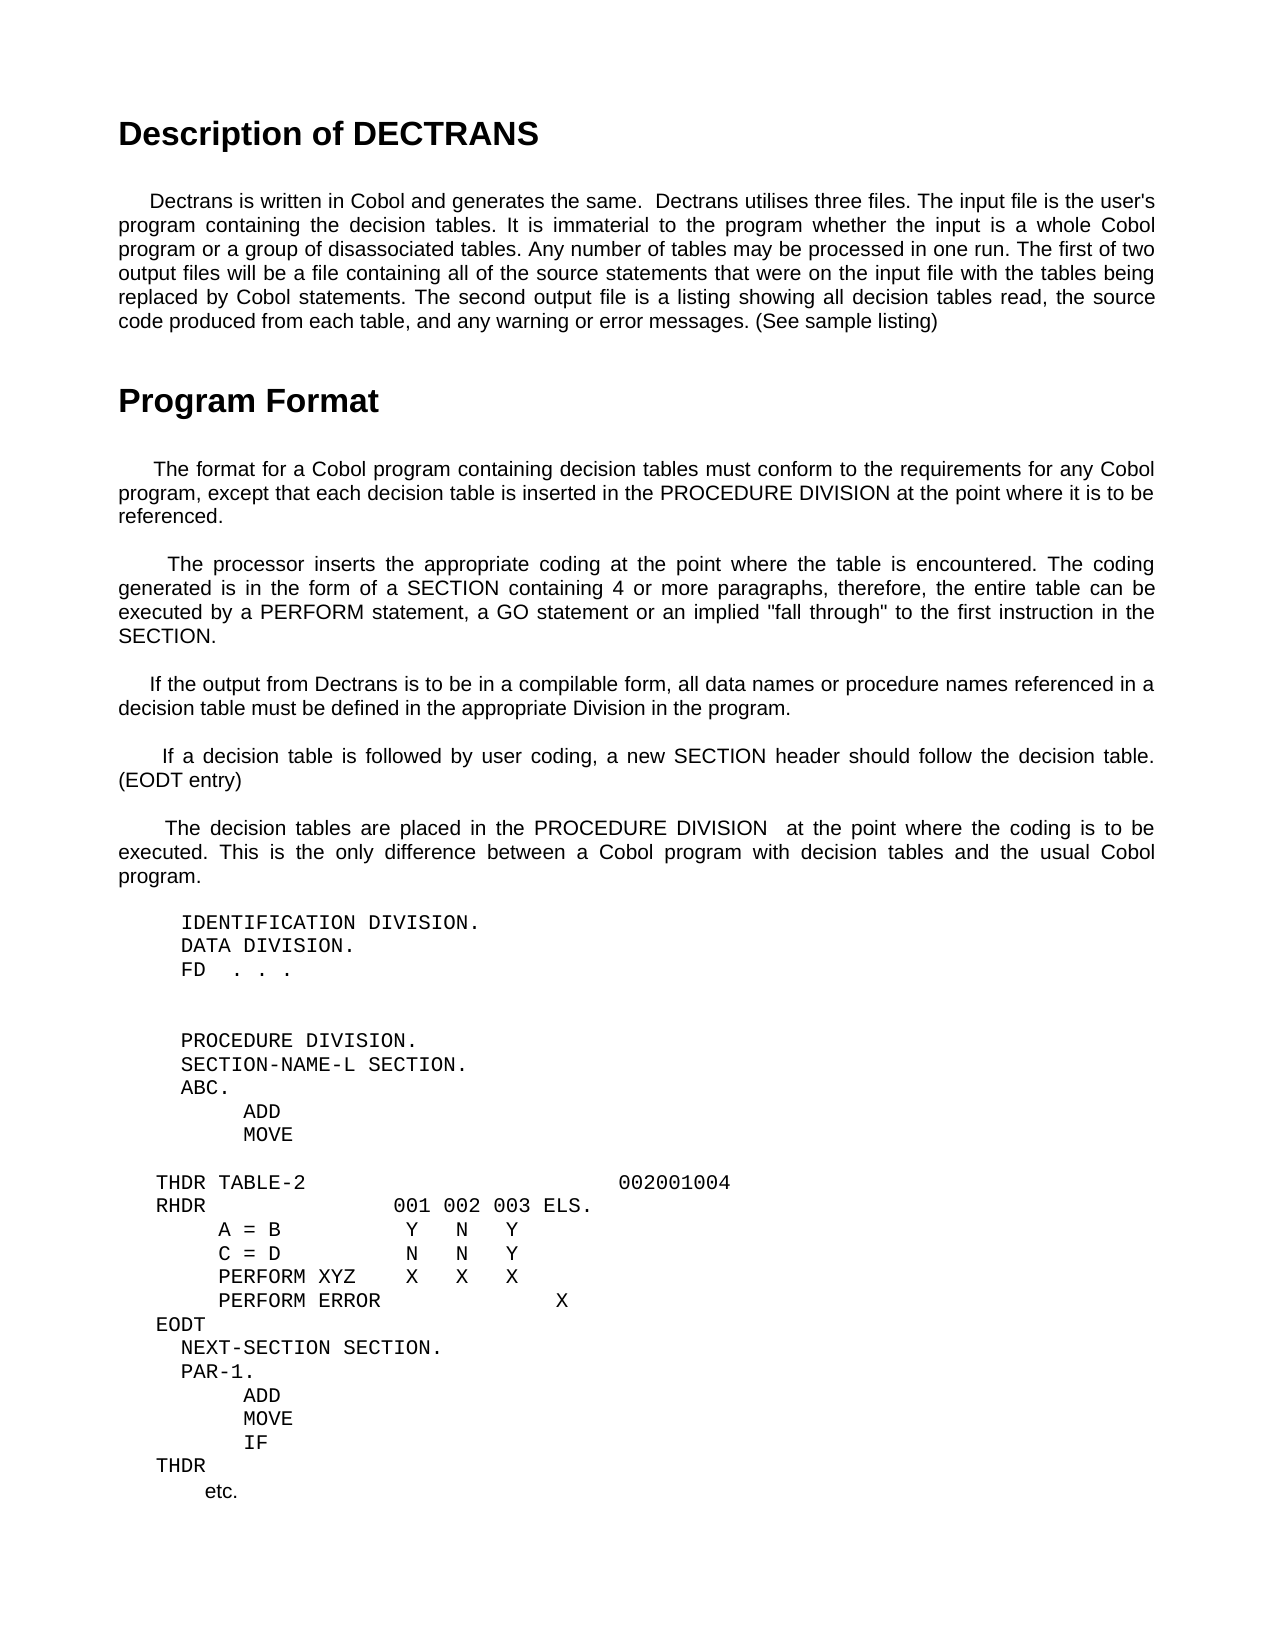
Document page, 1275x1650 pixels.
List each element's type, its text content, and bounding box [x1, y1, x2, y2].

text MOVE [118, 1408, 1157, 1432]
text IF [118, 1432, 1157, 1456]
text THDR [118, 1456, 1157, 1479]
text EODT [118, 1314, 1157, 1337]
text NEXT-SECTION SECTION. [118, 1337, 1157, 1361]
text RHDR 001 002 003 ELS. [118, 1195, 1157, 1219]
text PERFORM ERROR X [118, 1290, 1157, 1314]
text If a decision table is followed by user coding, a new SECTION header should follow the decision table. (EODT entry) [118, 744, 1157, 792]
text If the output from Dectrans is to be in a compilable form, all data names or procedure names referenced in a decision table must be defined in the appropriate Division in the program. [118, 672, 1157, 720]
subtitle Program Format [118, 381, 1157, 420]
text PROCEDURE DIVISION. [118, 1030, 1157, 1053]
text MOVE [118, 1124, 1157, 1148]
text The processor inserts the appropriate coding at the point where the table is encountered. The coding generated is in the form of a SECTION containing 4 or more paragraphs, therefore, the entire table can be executed by a PERFORM statement, a GO statement or an implied "fall through" to the first instruction in the SECTION. [118, 552, 1157, 648]
text The format for a Cobol program containing decision tables must conform to the requirements for any Cobol program, except that each decision table is inserted in the PROCEDURE DIVISION at the point where it is to be referenced. [118, 456, 1157, 528]
text ADD [118, 1101, 1157, 1124]
text C = D N N Y [118, 1243, 1157, 1266]
text A = B Y N Y [118, 1219, 1157, 1243]
text PERFORM XYZ X X X [118, 1266, 1157, 1290]
text ABC. [118, 1077, 1157, 1101]
text ADD [118, 1384, 1157, 1408]
text etc. [118, 1479, 1157, 1503]
text IDENTIFICATION DIVISION. [118, 912, 1157, 935]
text THDR TABLE-2 002001004 [118, 1172, 1157, 1195]
text DATA DIVISION. [118, 935, 1157, 959]
text PAR-1. [118, 1361, 1157, 1384]
text SECTION-NAME-L SECTION. [118, 1053, 1157, 1077]
text Dectrans is written in Cobol and generates the same. Dectrans utilises three files. The input file is the user's program containing the decision tables. It is immaterial to the program whether the input is a whole Cobol program or a group of disassociated tables. Any number of tables may be processed in one run. The first of two output files will be a file containing all of the source statements that were on the input file with the tables being replaced by Cobol statements. The second output file is a listing showing all decision tables read, the source code produced from each table, and any warning or error messages. (See sample listing) [118, 189, 1157, 332]
text FD . . . [118, 959, 1157, 983]
subtitle Description of DECTRANS [118, 113, 1157, 152]
text The decision tables are placed in the PROCEDURE DIVISION at the point where the coding is to be executed. This is the only difference between a Cobol program with decision tables and the usual Cobol program. [118, 816, 1157, 888]
